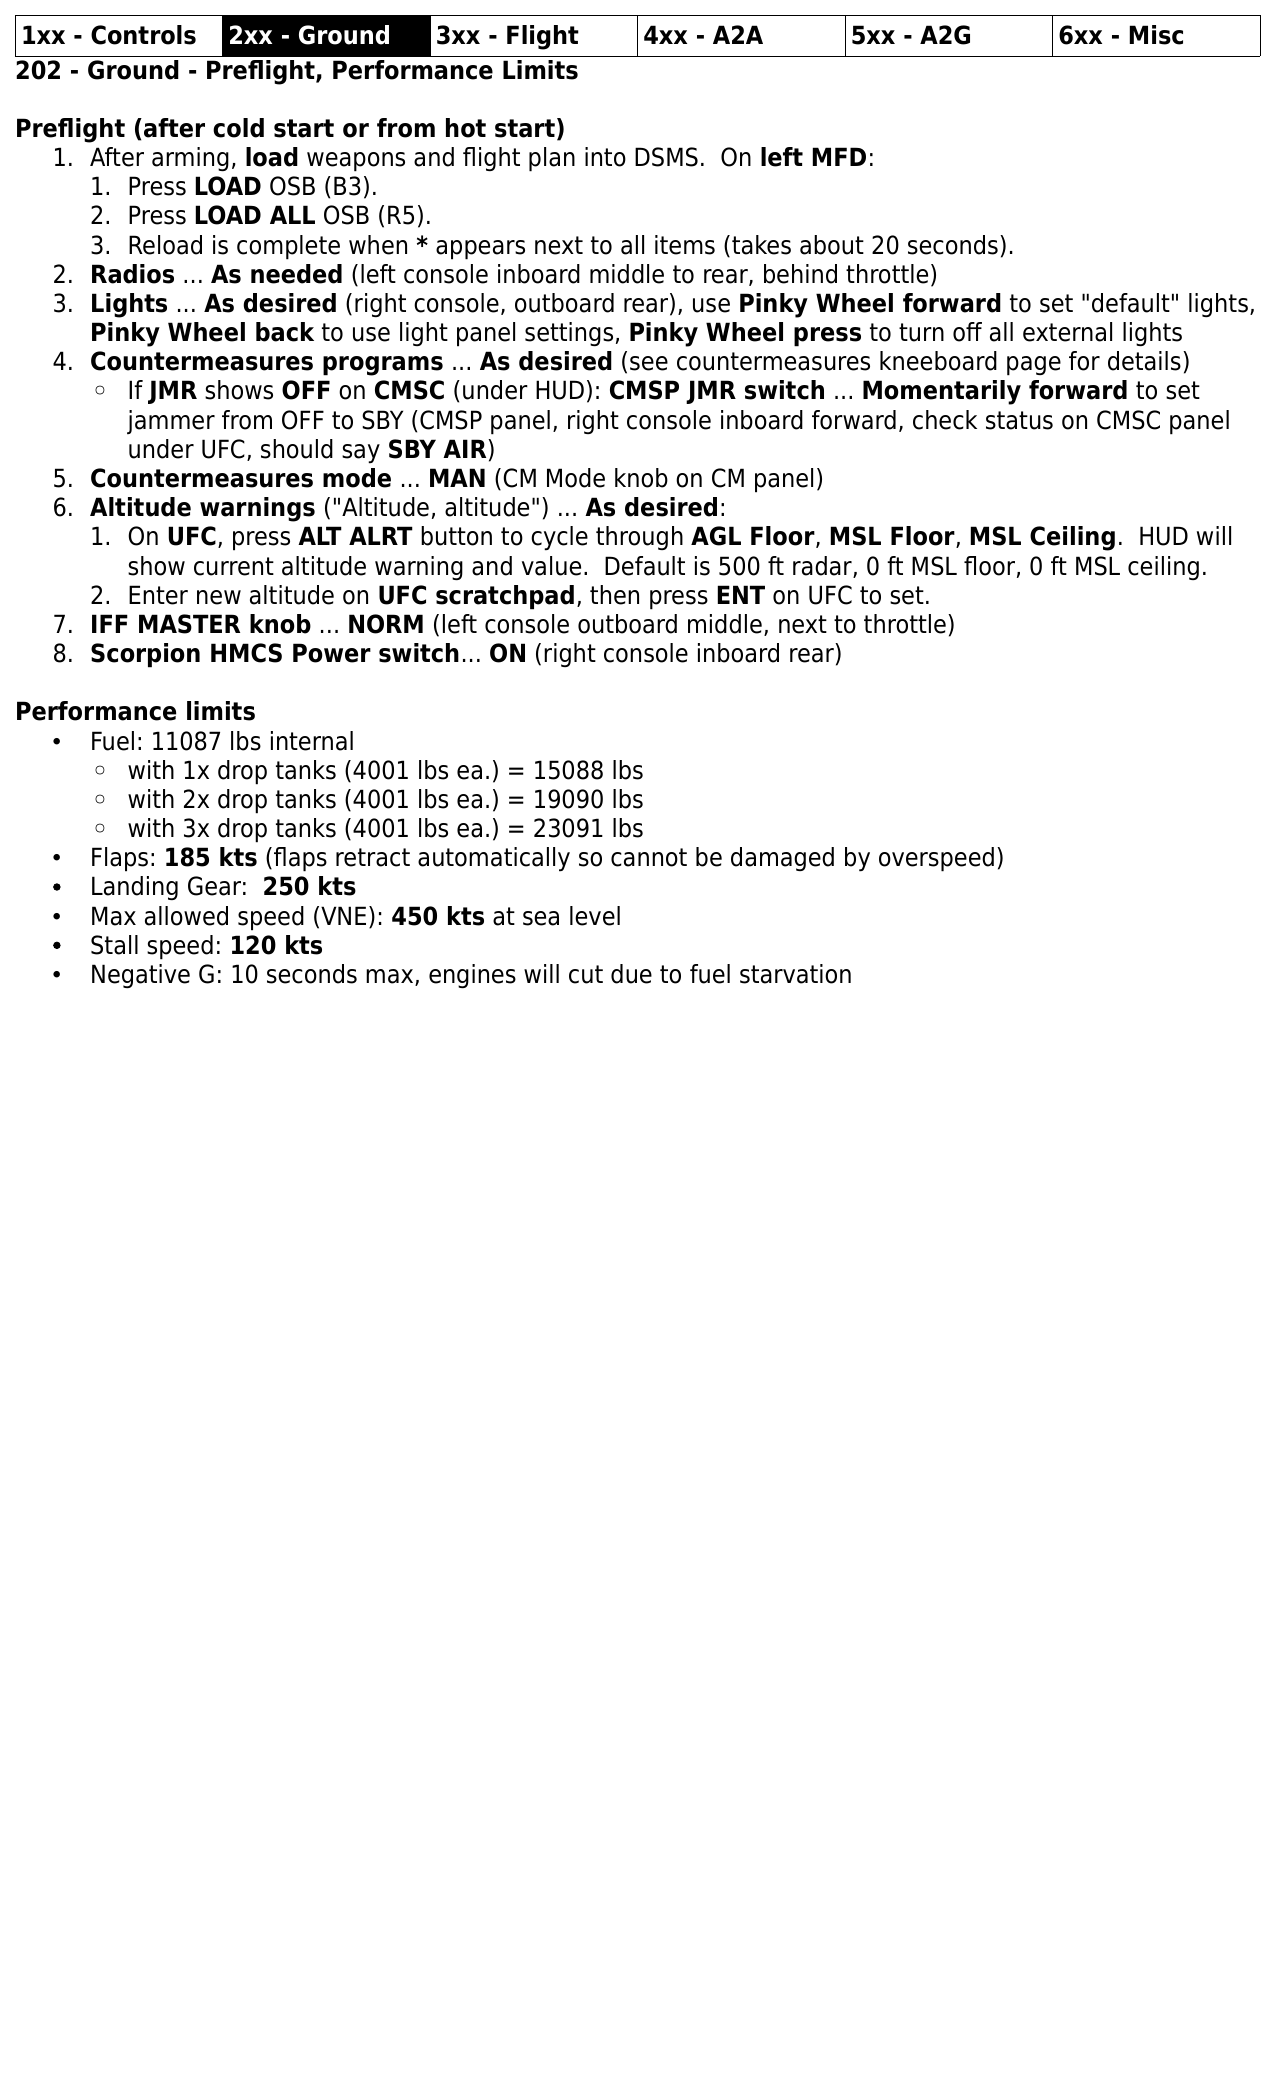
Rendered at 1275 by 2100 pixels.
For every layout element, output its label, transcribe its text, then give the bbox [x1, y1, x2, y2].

list Negative G: 10 seconds max, engines will cut due to fuel starvation [52, 960, 1260, 989]
list with 1x drop tanks (4001 lbs ea.) = 15088 lbs [90, 756, 1260, 785]
list Radios ... As needed (left console inboard middle to rear, behind throttle) [52, 260, 1260, 289]
list Press LOAD ALL OSB (R5). [90, 202, 1260, 231]
text 202 - Ground - Preflight, Performance Limits [15, 57, 1260, 85]
list with 2x drop tanks (4001 lbs ea.) = 19090 lbs [90, 785, 1260, 814]
list After arming, load weapons and flight plan into DSMS. On left MFD: [52, 143, 1260, 172]
list Scorpion HMCS Power switch... ON (right console inboard rear) [52, 639, 1260, 668]
list with 3x drop tanks (4001 lbs ea.) = 23091 lbs [90, 814, 1260, 843]
list Countermeasures programs ... As desired (see countermeasures kneeboard page for details) [52, 347, 1260, 377]
list Enter new altitude on UFC scratchpad, then press ENT on UFC to set. [90, 581, 1260, 610]
list Altitude warnings ("Altitude, altitude") ... As desired: [52, 493, 1260, 522]
table_header 2xx - Ground [223, 16, 430, 56]
list Countermeasures mode ... MAN (CM Mode knob on CM panel) [52, 464, 1260, 493]
list Lights ... As desired (right console, outboard rear), use Pinky Wheel forward to set "default" lights, Pinky Wheel back to use light panel settings, Pinky Wheel press to turn off all external lights [52, 289, 1260, 347]
list IFF MASTER knob ... NORM (left console outboard middle, next to throttle) [52, 610, 1260, 639]
list Stall speed: 120 kts [52, 931, 1260, 960]
text Preflight (after cold start or from hot start) [15, 114, 1260, 143]
text Performance limits [15, 697, 1260, 727]
list Max allowed speed (VNE): 450 kts at sea level [52, 902, 1260, 931]
list Landing Gear: 250 kts [52, 872, 1260, 902]
list Flaps: 185 kts (flaps retract automatically so cannot be damaged by overspeed) [52, 843, 1260, 872]
list Reload is complete when * appears next to all items (takes about 20 seconds). [90, 231, 1260, 260]
list On UFC, press ALT ALRT button to cycle through AGL Floor, MSL Floor, MSL Ceiling. HUD will show current altitude warning and value. Default is 500 ft radar, 0 ft MSL floor, 0 ft MSL ceiling. [90, 522, 1260, 581]
list Press LOAD OSB (B3). [90, 172, 1260, 202]
table_header 5xx - A2G [846, 16, 1052, 56]
table_header 3xx - Flight [431, 16, 637, 56]
table_header 4xx - A2A [638, 16, 845, 56]
list If JMR shows OFF on CMSC (under HUD): CMSP JMR switch ... Momentarily forward to set jammer from OFF to SBY (CMSP panel, right console inboard forward, check status on CMSC panel under UFC, should say SBY AIR) [90, 377, 1260, 464]
list Fuel: 11087 lbs internal [52, 727, 1260, 756]
table_header 6xx - Misc [1053, 16, 1260, 56]
table_header 1xx - Controls [16, 16, 222, 56]
